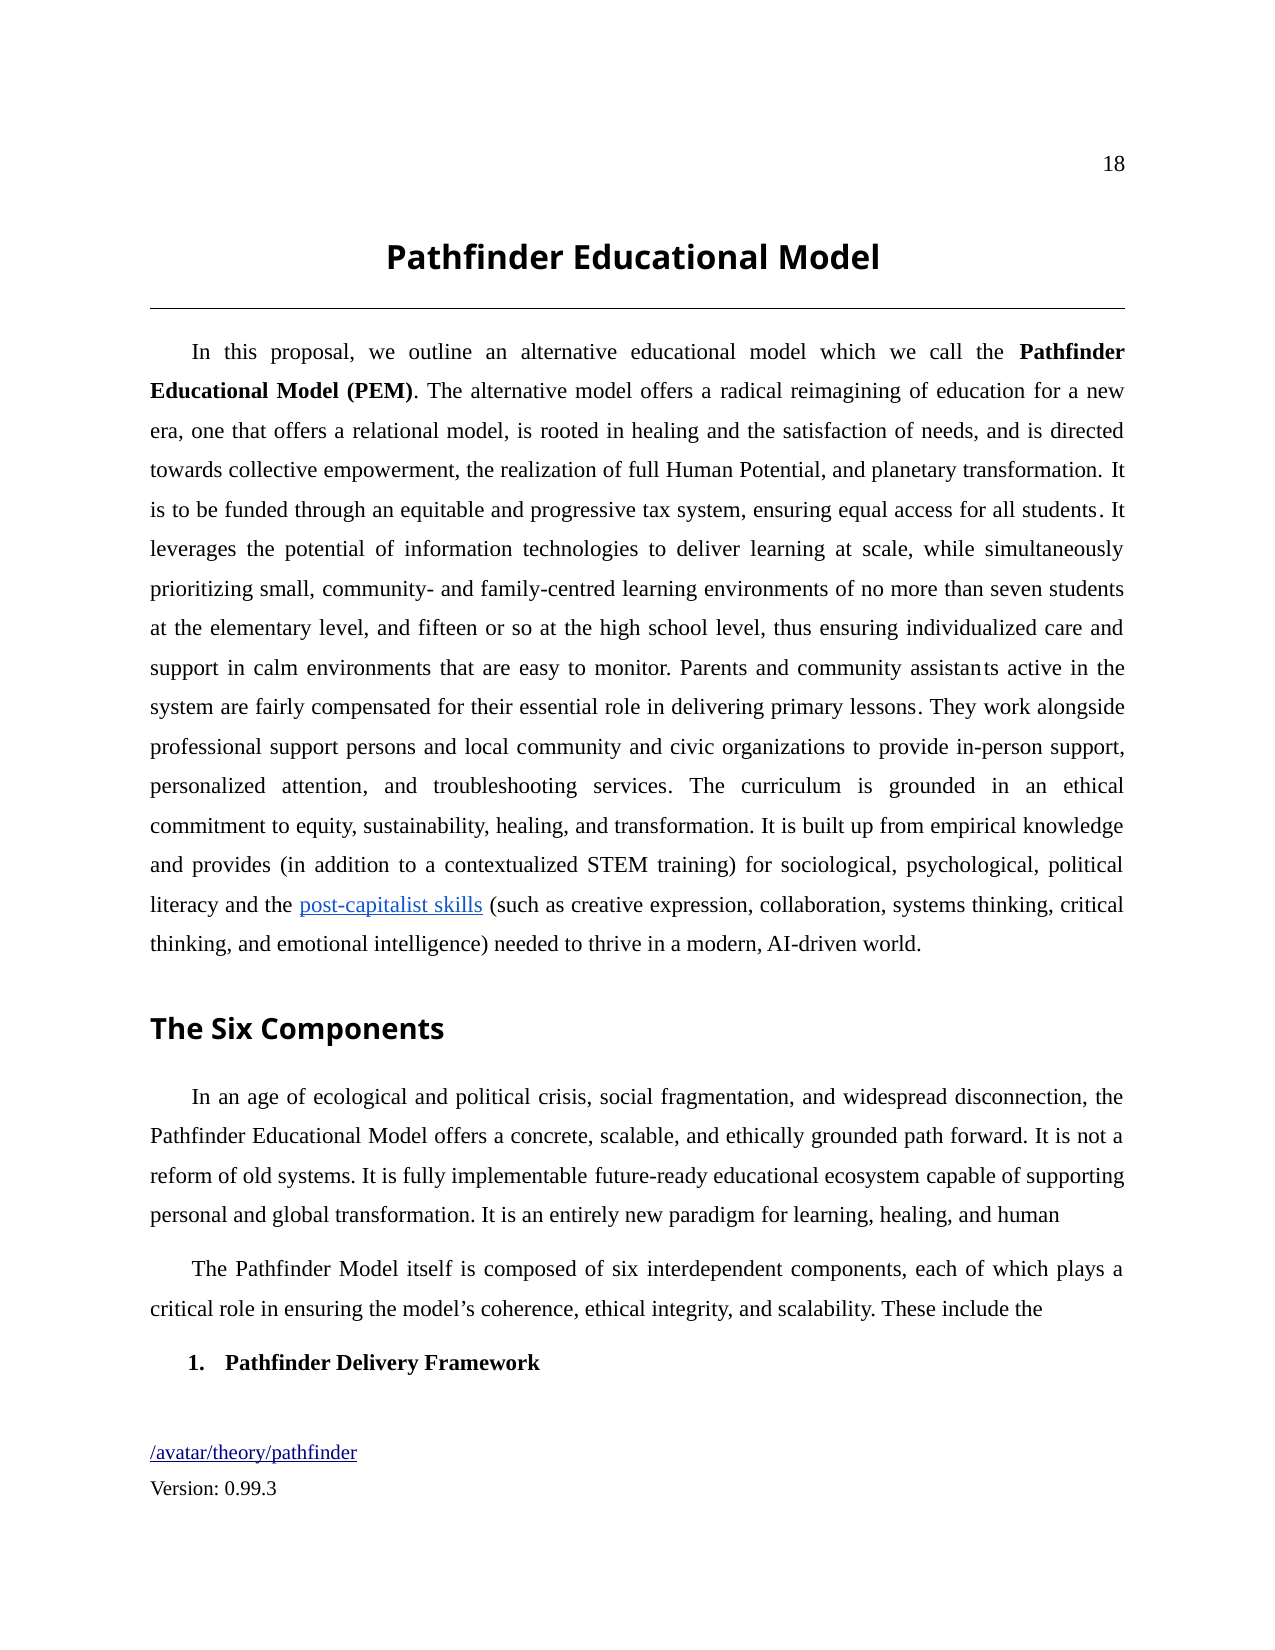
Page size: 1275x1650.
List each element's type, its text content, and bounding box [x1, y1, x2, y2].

text The Pathfinder Model itself is composed of six interdependent components, each of which plays a critical role in ensuring the model’s coherence, ethical integrity, and scalability. These include the [150, 1255, 1125, 1321]
text In this proposal, we outline an alternative educational model which we call the Pathfinder Educational Model (PEM). The alternative model offers a radical reimagining of education for a new era, one that offers a relational model, is rooted in healing and the satisfaction of needs, and is directed towards collective empowerment, the realization of full Human Potential, and planetary transformation. It is to be funded through an equitable and progressive tax system, ensuring equal access for all students. It leverages the potential of information technologies to deliver learning at scale, while simultaneously prioritizing small, community- and family-centred learning environments of no more than seven students at the elementary level, and fifteen or so at the high school level, thus ensuring individualized care and support in calm environments that are easy to monitor. Parents and community assistants active in the system are fairly compensated for their essential role in delivering primary lessons. They work alongside professional support persons and local community and civic organizations to provide in-person support, personalized attention, and troubleshooting services. The curriculum is grounded in an ethical commitment to equity, sustainability, healing, and transformation. It is built up from empirical knowledge and provides (in addition to a contextualized STEM training) for sociological, psychological, political literacy and the post-capitalist skills (such as creative expression, collaboration, systems thinking, critical thinking, and emotional intelligence) needed to thrive in a modern, AI-driven world. [150, 338, 1125, 957]
subtitle Pathfinder Educational Model [150, 231, 1125, 308]
list Pathfinder Delivery Framework [187, 1349, 1125, 1375]
subtitle The Six Components [150, 1008, 1125, 1048]
text In an age of ecological and political crisis, social fragmentation, and widespread disconnection, the Pathfinder Educational Model offers a concrete, scalable, and ethically grounded path forward. It is not a reform of old systems. It is fully implementable future-ready educational ecosystem capable of supporting personal and global transformation. It is an entirely new paradigm for learning, healing, and human [150, 1083, 1125, 1228]
